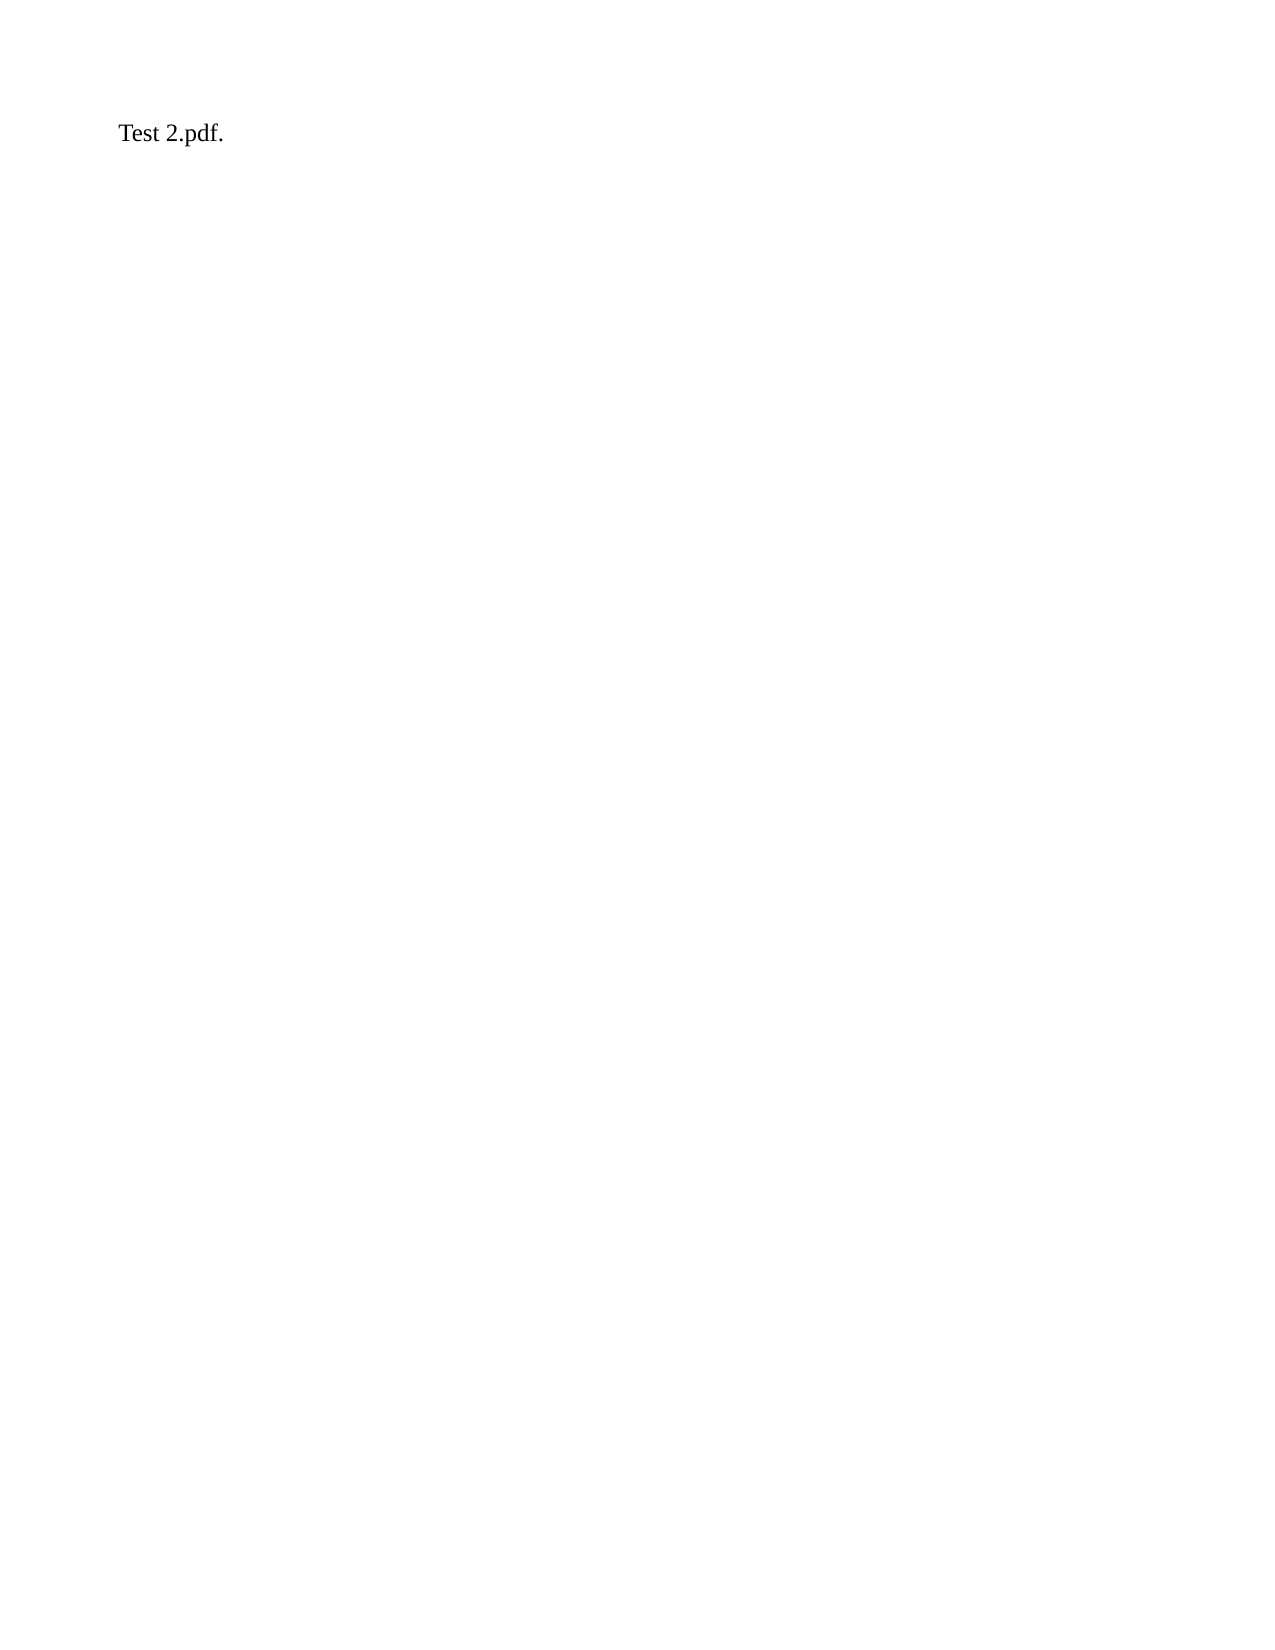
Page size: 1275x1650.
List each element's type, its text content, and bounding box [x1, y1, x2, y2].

text Test 2.pdf. [118, 118, 1157, 147]
